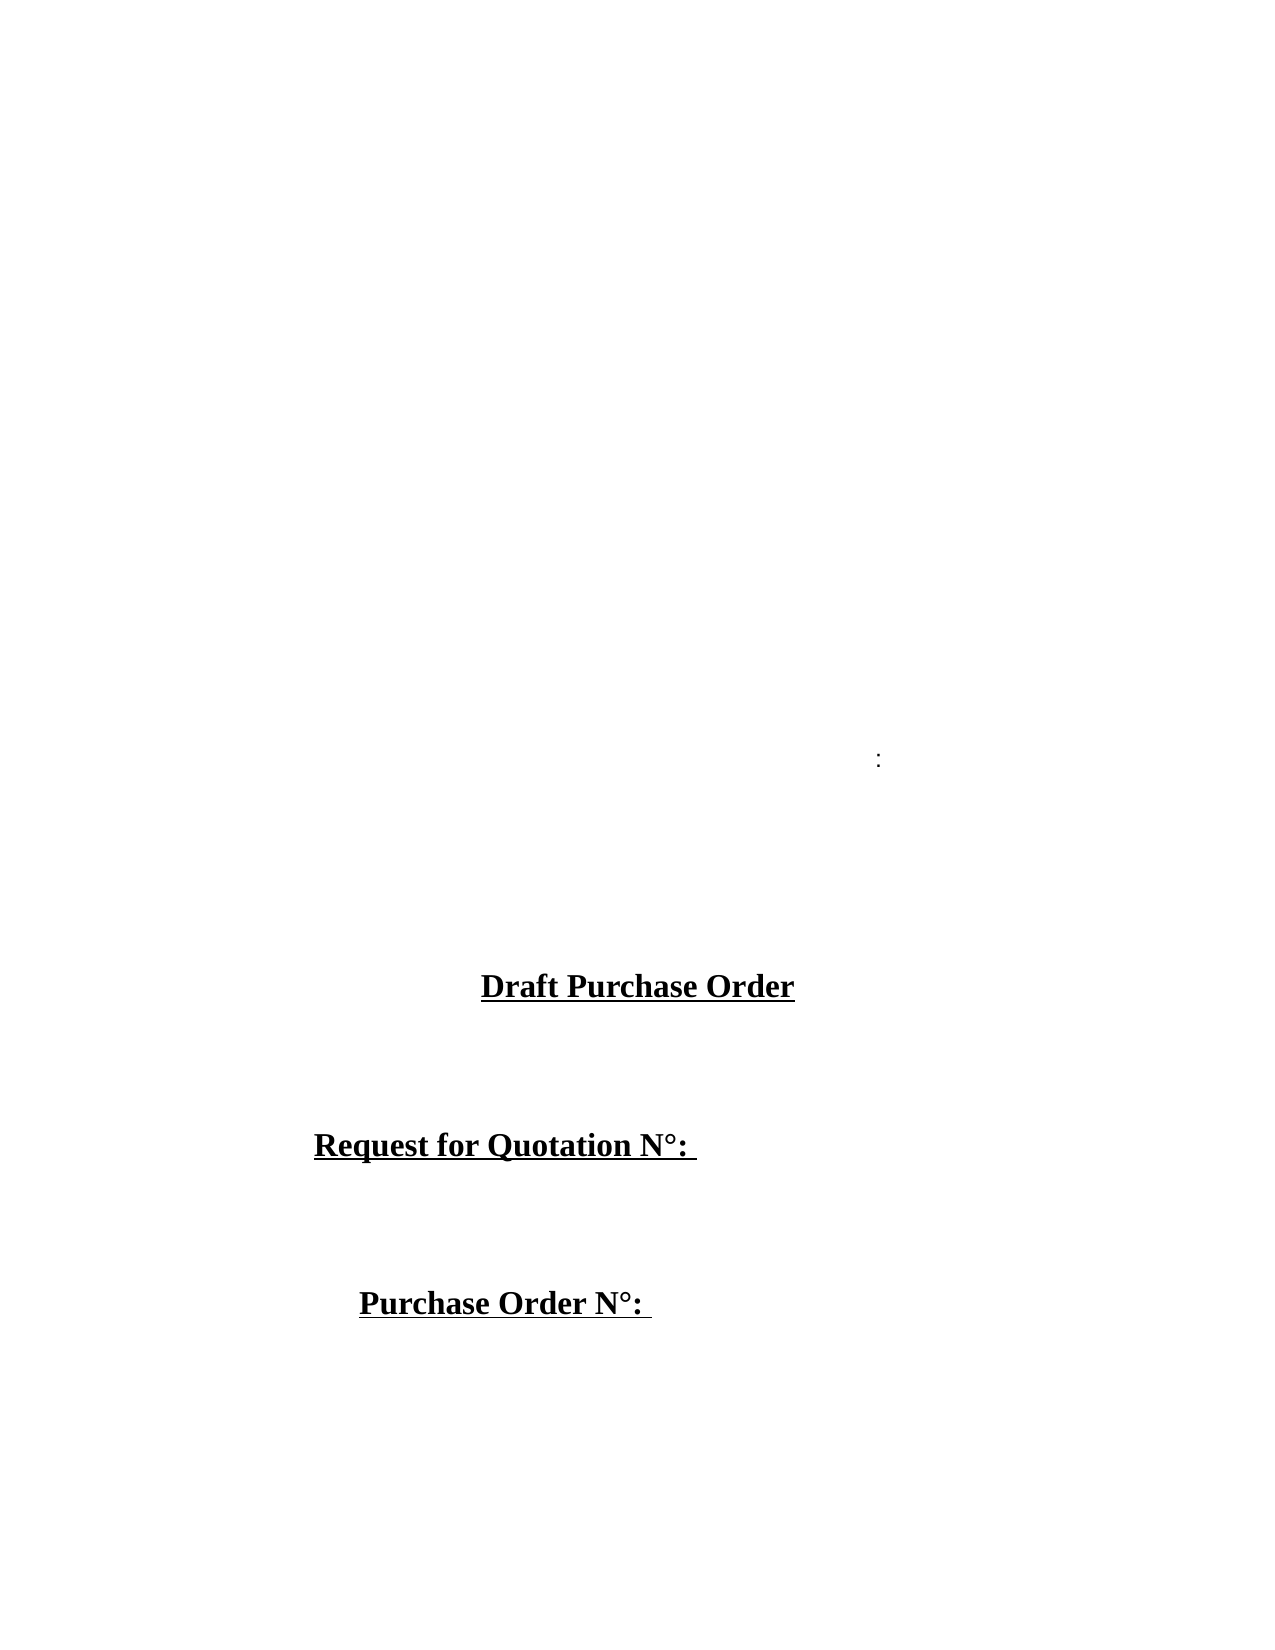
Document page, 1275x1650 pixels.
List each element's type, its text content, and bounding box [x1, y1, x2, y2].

subtitle Draft Purchase Order [118, 967, 1157, 1005]
text </for> [784, 572, 1157, 600]
text <when test="purchase.state == 'draft'"> [118, 900, 1157, 929]
text </if> [784, 600, 1157, 629]
text <for each="line in purchase.invoice_address.full_address.split('\n')"> [784, 457, 1157, 543]
text <when test="purchase.state == 'quotation'"> [118, 1059, 1157, 1087]
text <if test="purchase.party.tax_identifier"> [784, 629, 1157, 715]
text <set_lang(purchase.party.lang and purchase.party.lang.code or 'en')><purchase.set_lang(purchase.party.lang and purchase.party.lang.code or 'en')><if test="purchase.invoice_address"> [784, 284, 1157, 457]
text </when> [118, 1176, 1157, 1204]
text <line> [784, 543, 1157, 572]
text </when> [118, 1017, 1157, 1046]
subtitle Purchase Order N°: <purchase.number> [118, 1283, 1157, 1322]
text </if> [784, 830, 1157, 859]
text <purchase.party.tax_identifier.type_string>: <purchase.party.tax_identifier.code> [784, 715, 1157, 830]
text <choose test=""> [118, 859, 1157, 888]
text <otherwise test=""> [118, 1217, 1157, 1246]
subtitle Request for Quotation N°: <purchase.number> [118, 1125, 1157, 1163]
text </otherwise> [118, 1334, 1157, 1363]
